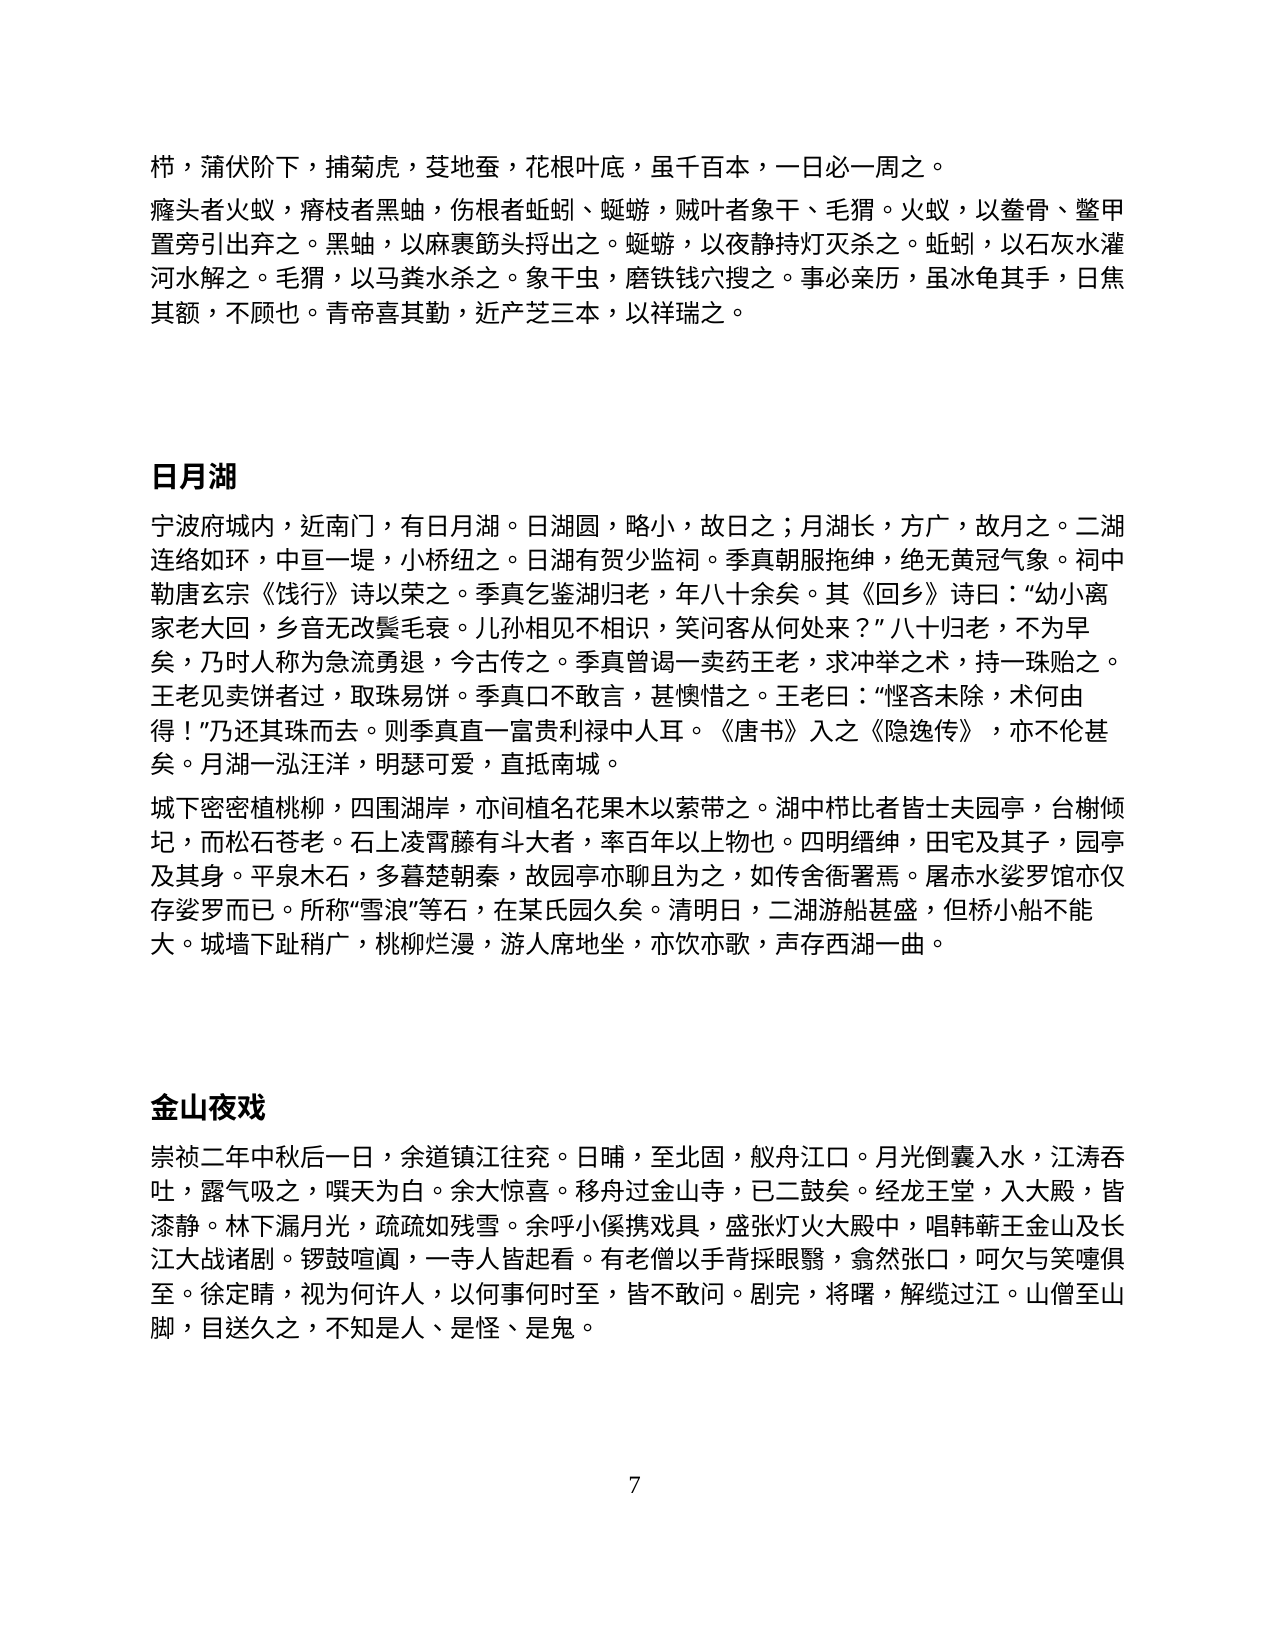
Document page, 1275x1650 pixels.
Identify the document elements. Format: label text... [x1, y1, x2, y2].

subtitle 日月湖 [150, 457, 1125, 496]
text 宁波府城内，近南门，有日月湖。日湖圆，略小，故日之；月湖长，方广，故月之。二湖连络如环，中亘一堤，小桥纽之。日湖有贺少监祠。季真朝服拖绅，绝无黄冠气象。祠中勒唐玄宗《饯行》诗以荣之。季真乞鉴湖归老，年八十余矣。其《回乡》诗曰：“幼小离家老大回，乡音无改鬓毛衰。儿孙相见不相识，笑问客从何处来？” 八十归老，不为早矣，乃时人称为急流勇退，今古传之。季真曾谒一卖药王老，求冲举之术，持一珠贻之。王老见卖饼者过，取珠易饼。季真口不敢言，甚懊惜之。王老曰：“悭吝未除，术何由得！”乃还其珠而去。则季真直一富贵利禄中人耳。《唐书》入之《隐逸传》，亦不伦甚矣。月湖一泓汪洋，明瑟可爱，直抵南城。 [150, 509, 1125, 781]
text 城下密密植桃柳，四围湖岸，亦间植名花果木以萦带之。湖中栉比者皆士夫园亭，台榭倾圮，而松石苍老。石上凌霄藤有斗大者，率百年以上物也。四明缙绅，田宅及其子，园亭及其身。平泉木石，多暮楚朝秦，故园亭亦聊且为之，如传舍衙署焉。屠赤水娑罗馆亦仅存娑罗而已。所称“雪浪”等石，在某氏园久矣。清明日，二湖游船甚盛，但桥小船不能大。城墙下趾稍广，桃柳烂漫，游人席地坐，亦饮亦歌，声存西湖一曲。 [150, 790, 1125, 961]
text 崇祯二年中秋后一日，余道镇江往兖。日晡，至北固，舣舟江口。月光倒囊入水，江涛吞吐，露气吸之，噀天为白。余大惊喜。移舟过金山寺，已二鼓矣。经龙王堂，入大殿，皆漆静。林下漏月光，疏疏如残雪。余呼小傒携戏具，盛张灯火大殿中，唱韩蕲王金山及长江大战诸剧。锣鼓喧阗，一寺人皆起看。有老僧以手背採眼翳，翕然张口，呵欠与笑嚏俱至。徐定睛，视为何许人，以何事何时至，皆不敢问。剧完，将曙，解缆过江。山僧至山脚，目送久之，不知是人、是怪、是鬼。 [150, 1140, 1125, 1344]
text 癃头者火蚁，瘠枝者黑蚰，伤根者蚯蚓、蜒蝣，贼叶者象干、毛猬。火蚁，以鲞骨、鳖甲置旁引出弃之。黑蚰，以麻裹筯头捋出之。蜒蝣，以夜静持灯灭杀之。蚯蚓，以石灰水灌河水解之。毛猬，以马粪水杀之。象干虫，磨铁钱穴搜之。事必亲历，虽冰龟其手，日焦其额，不顾也。青帝喜其勤，近产芝三本，以祥瑞之。 [150, 193, 1125, 329]
text 栉，蒲伏阶下，捕菊虎，芟地蚕，花根叶底，虽千百本，一日必一周之。 [150, 150, 1125, 184]
subtitle 金山夜戏 [150, 1088, 1125, 1127]
